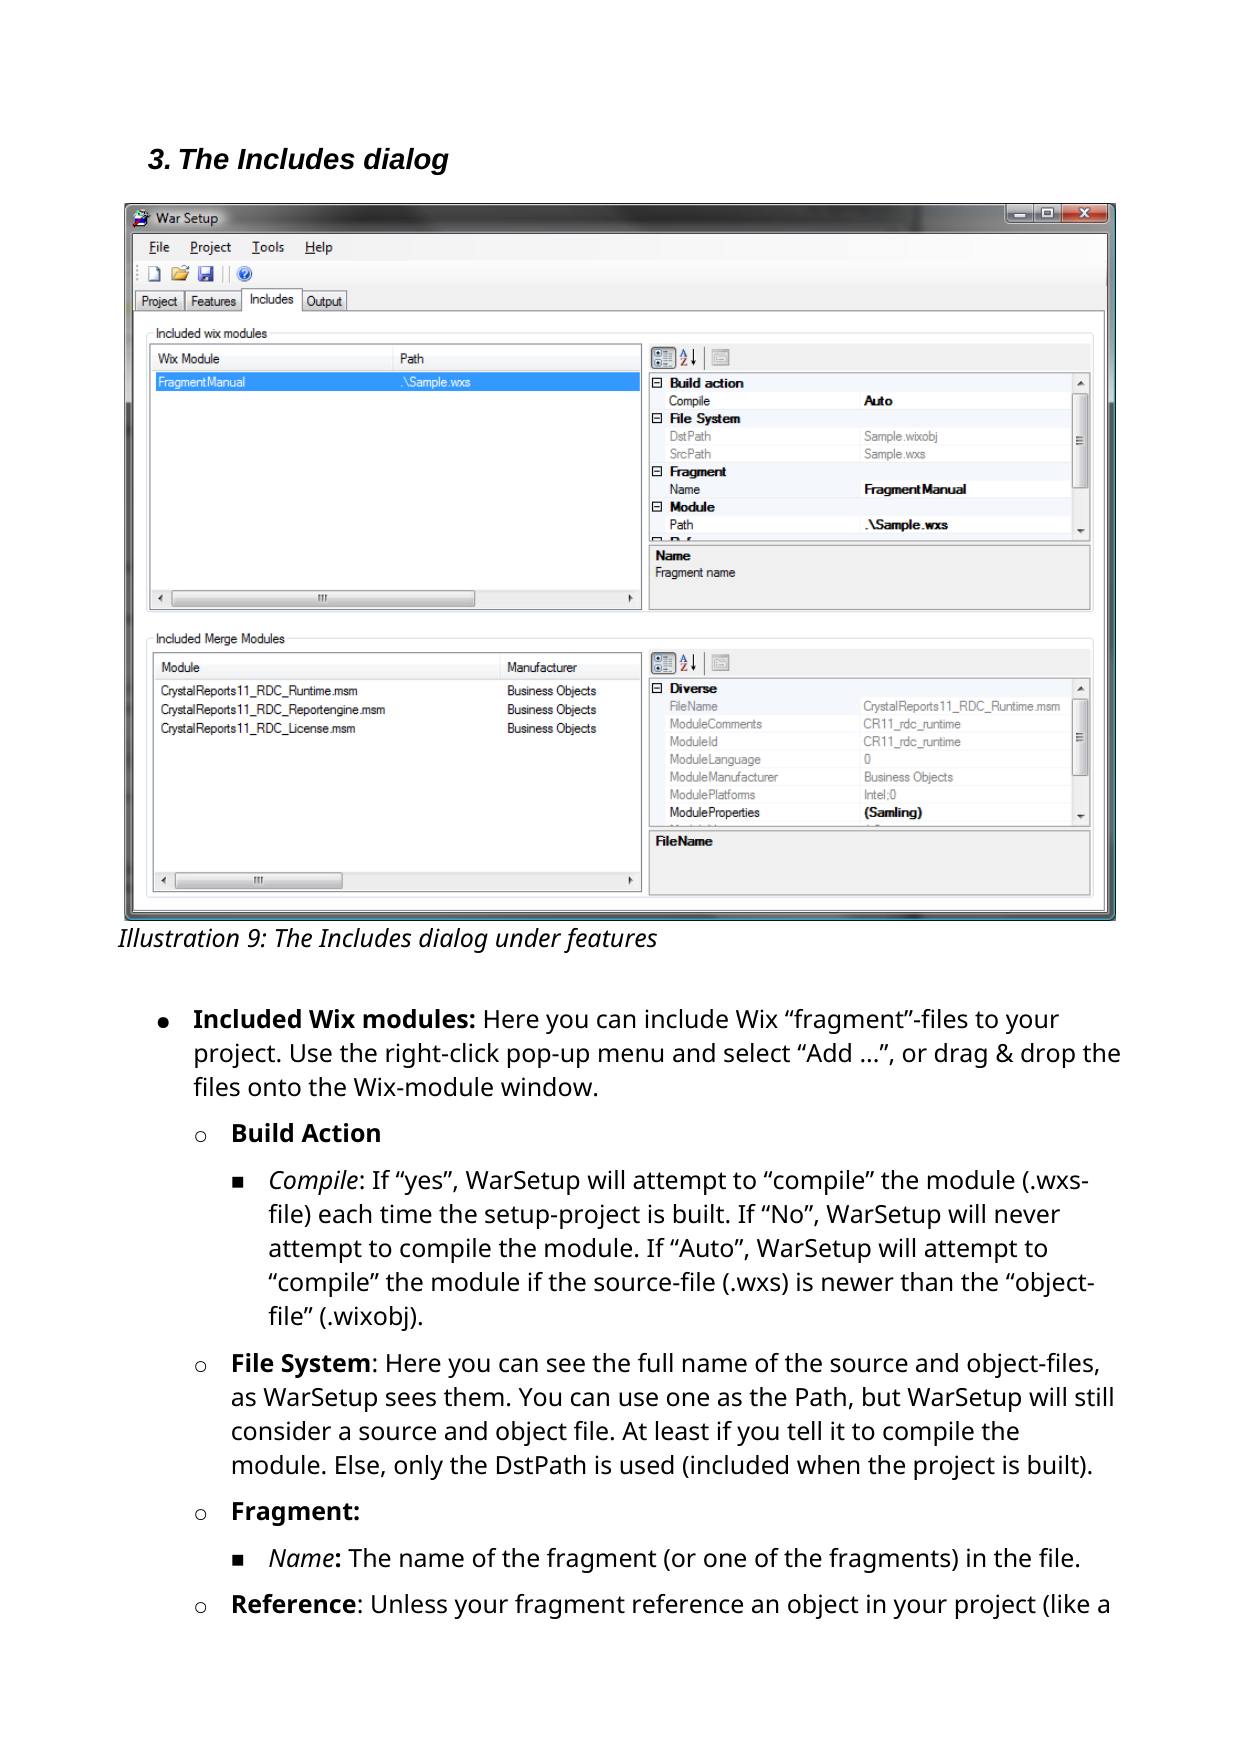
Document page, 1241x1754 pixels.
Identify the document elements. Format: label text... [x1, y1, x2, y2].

subtitle The Includes dialog [148, 143, 1122, 176]
list Illustration 9: The Includes dialog under features [118, 216, 1122, 955]
list Reference: Unless your fragment reference an object in your project (like a [193, 1587, 1122, 1621]
list Fragment: [193, 1494, 1122, 1528]
list Name: The name of the fragment (or one of the fragments) in the file. [231, 1541, 1122, 1575]
list File System: Here you can see the full name of the source and object-files, as WarSetup sees them. You can use one as the Path, but WarSetup will still consider a source and object file. At least if you tell it to compile the module. Else, only the DstPath is used (included when the project is built). [193, 1345, 1122, 1482]
list Compile: If “yes”, WarSetup will attempt to “compile” the module (.wxs-file) each time the setup-project is built. If “No”, WarSetup will never attempt to compile the module. If “Auto”, WarSetup will attempt to “compile” the module if the source-file (.wxs) is newer than the “object-file” (.wixobj). [231, 1162, 1122, 1333]
list Build Action [193, 1116, 1122, 1150]
list Included Wix modules: Here you can include Wix “fragment”-files to your project. Use the right-click pop-up menu and select “Add ...”, or drag & drop the files onto the Wix-module window. [156, 1001, 1122, 1103]
picture [124, 203, 1116, 921]
